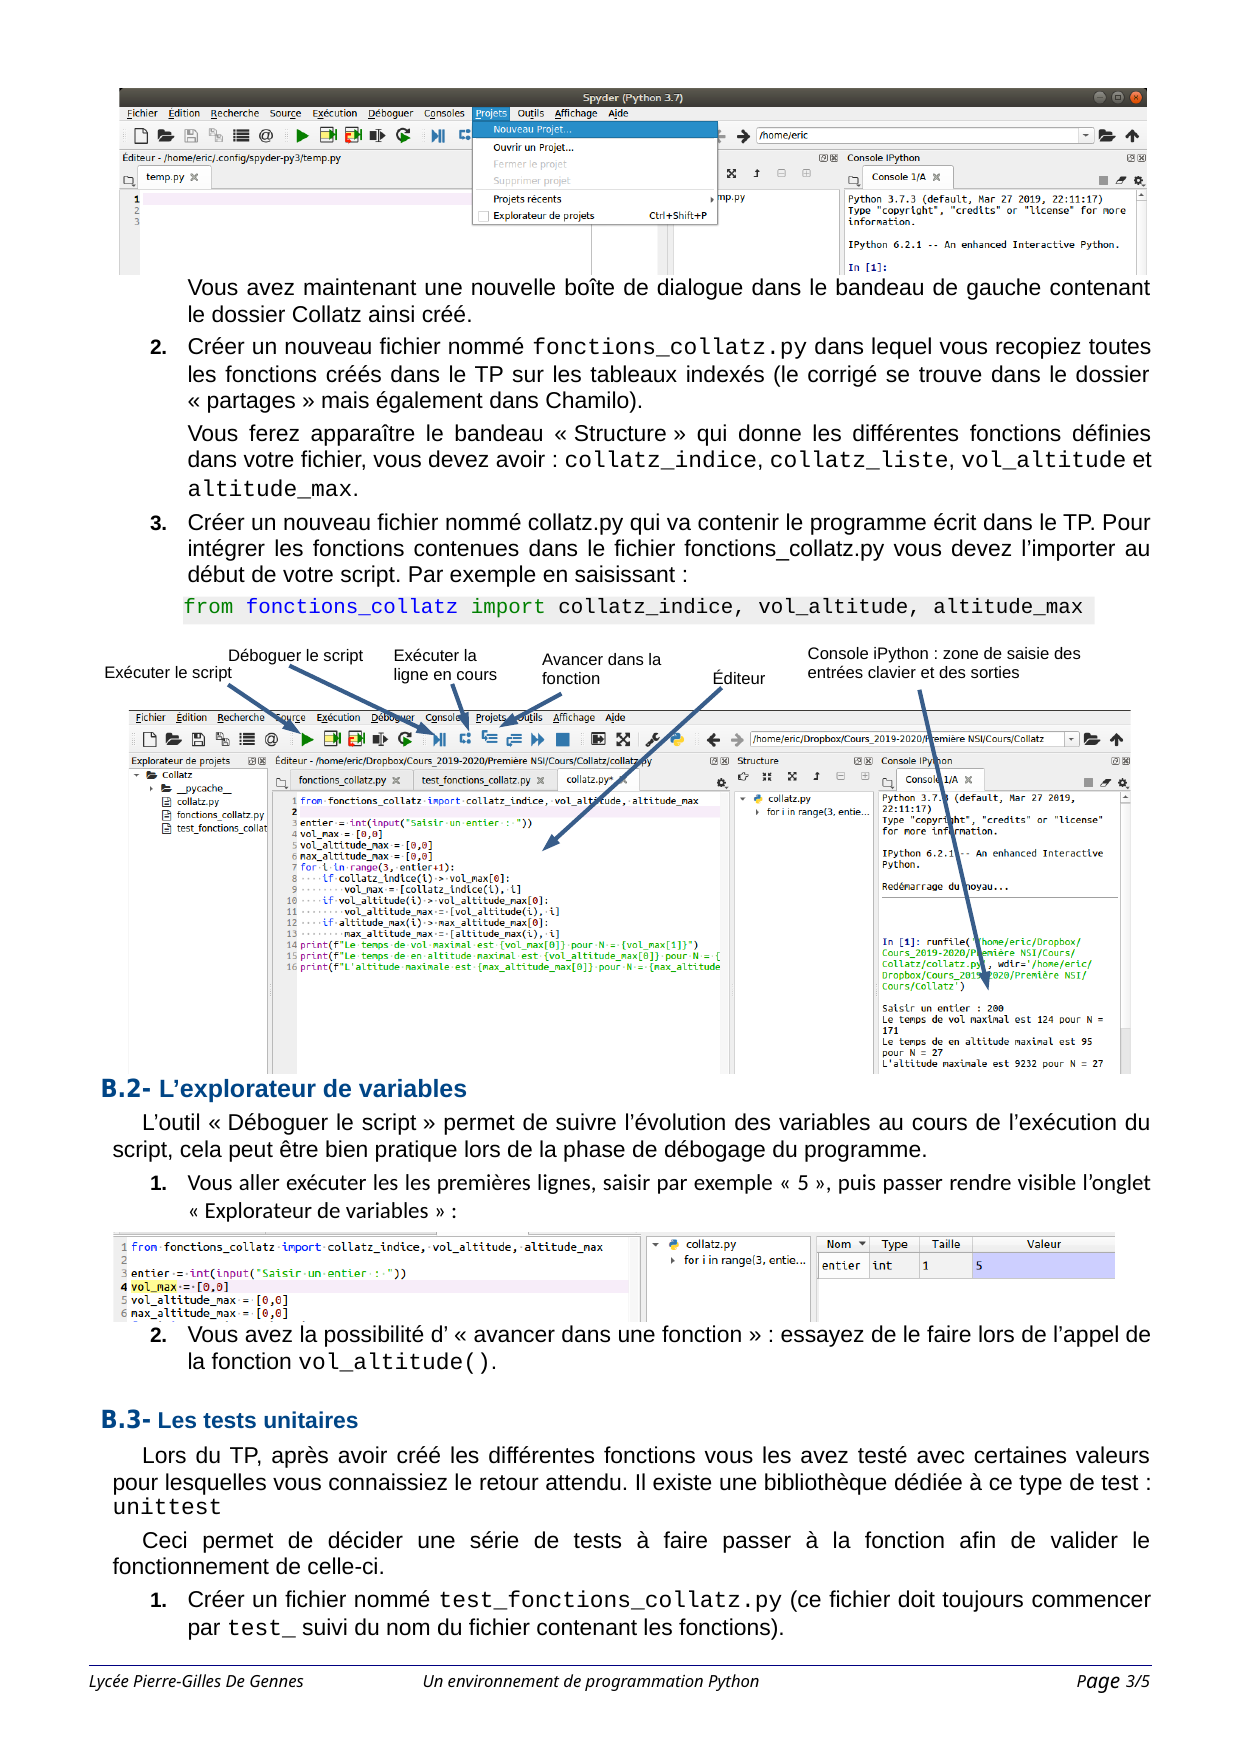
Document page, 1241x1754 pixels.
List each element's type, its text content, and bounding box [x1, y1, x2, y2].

list Créer un nouveau fichier nommé fonctions_collatz.py dans lequel vous recopiez toutes les fonctions créés dans le TP sur les tableaux indexés (le corrigé se trouve dans le dossier « partages » mais également dans Chamilo). [150, 333, 1152, 414]
list Vous avez maintenant une nouvelle boîte de dialogue dans le bandeau de gauche contenant le dossier Collatz ainsi créé. [150, 88, 1152, 327]
picture [128, 710, 1131, 1074]
list Vous ferez apparaître le bandeau « Structure » qui donne les différentes fonctions définies dans votre fichier, vous devez avoir : collatz_indice, collatz_liste, vol_altitude et altitude_max. [150, 420, 1152, 503]
picture [119, 88, 1147, 275]
list Vous aller exécuter les les premières lignes, saisir par exemple « 5 », puis passer rendre visible l’onglet « Explorateur de variables » : [150, 1168, 1152, 1224]
text Ceci permet de décider une série de tests à faire passer à la fonction afin de valider le fonctionnement de celle-ci. [112, 1527, 1152, 1580]
list Créer un fichier nommé test_fonctions_collatz.py (ce fichier doit toujours commencer par test_ suivi du nom du fichier contenant les fonctions). [150, 1586, 1152, 1642]
text Lors du TP, après avoir créé les différentes fonctions vous les avez testé avec certaines valeurs pour lesquelles vous connaissiez le retour attendu. Il existe une bibliothèque dédiée à ce type de test : unittest [112, 1441, 1152, 1521]
list Vous avez la possibilité d’ « avancer dans une fonction » : essayez de le faire lors de l’appel de la fonction vol_altitude(). [150, 1230, 1152, 1376]
picture [113, 1232, 1115, 1322]
subtitle L’explorateur de variables [89, 736, 1152, 1103]
text L’outil « Déboguer le script » permet de suivre l’évolution des variables au cours de l’exécution du script, cela peut être bien pratique lors de la phase de débogage du programme. [112, 1109, 1152, 1162]
list Créer un nouveau fichier nommé collatz.py qui va contenir le programme écrit dans le TP. Pour intégrer les fonctions contenues dans le fichier fonctions_collatz.py vous devez l’importer au début de votre script. Par exemple en saisissant : [150, 509, 1152, 588]
subtitle Les tests unitaires [89, 1406, 1152, 1435]
